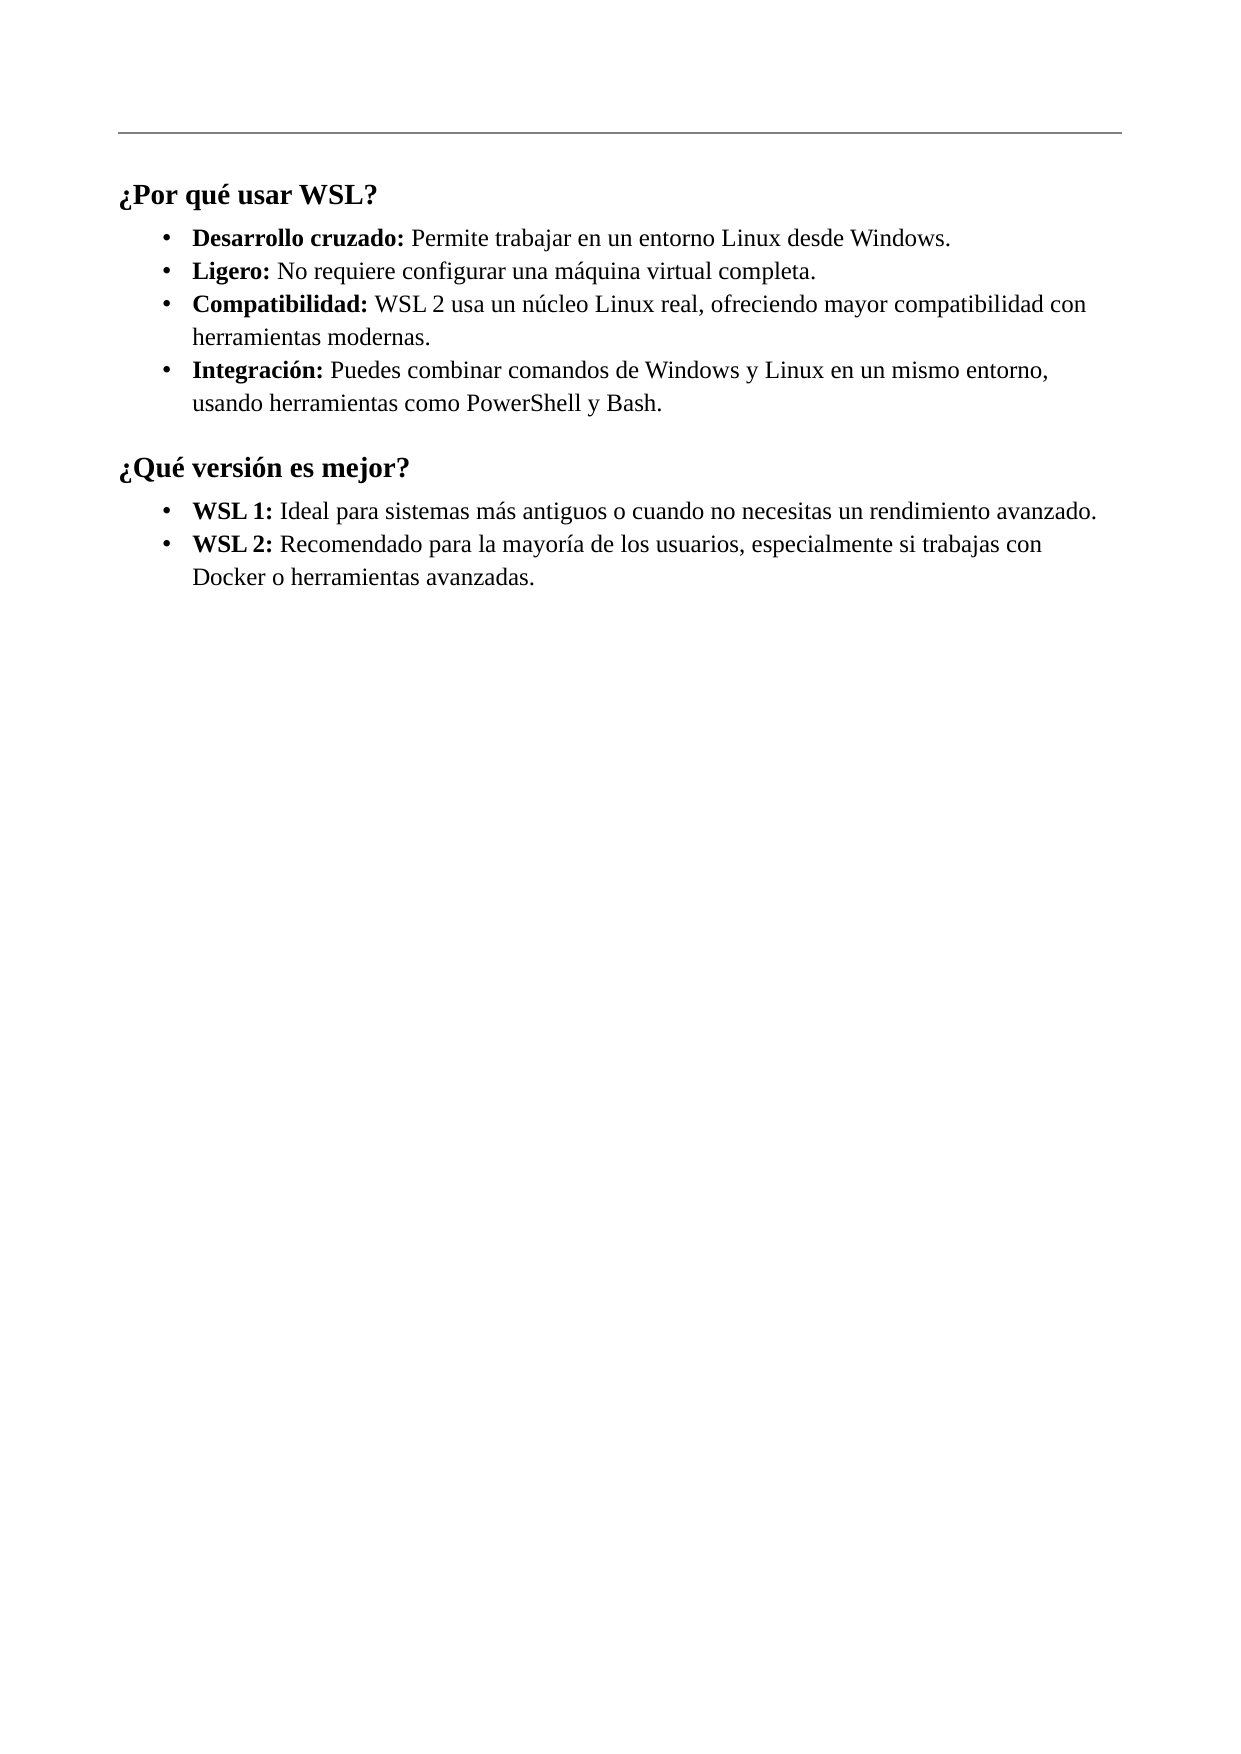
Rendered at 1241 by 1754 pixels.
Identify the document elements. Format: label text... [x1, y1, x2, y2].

list Ligero: No requiere configurar una máquina virtual completa. [162, 256, 1122, 285]
list WSL 2: Recomendado para la mayoría de los usuarios, especialmente si trabajas con Docker o herramientas avanzadas. [162, 529, 1122, 591]
subtitle ¿Qué versión es mejor? [118, 450, 1122, 484]
subtitle ¿Por qué usar WSL? [118, 177, 1122, 211]
list Integración: Puedes combinar comandos de Windows y Linux en un mismo entorno, usando herramientas como PowerShell y Bash. [162, 355, 1122, 417]
list Compatibilidad: WSL 2 usa un núcleo Linux real, ofreciendo mayor compatibilidad con herramientas modernas. [162, 289, 1122, 351]
list Desarrollo cruzado: Permite trabajar en un entorno Linux desde Windows. [162, 223, 1122, 252]
list WSL 1: Ideal para sistemas más antiguos o cuando no necesitas un rendimiento avanzado. [162, 496, 1122, 525]
